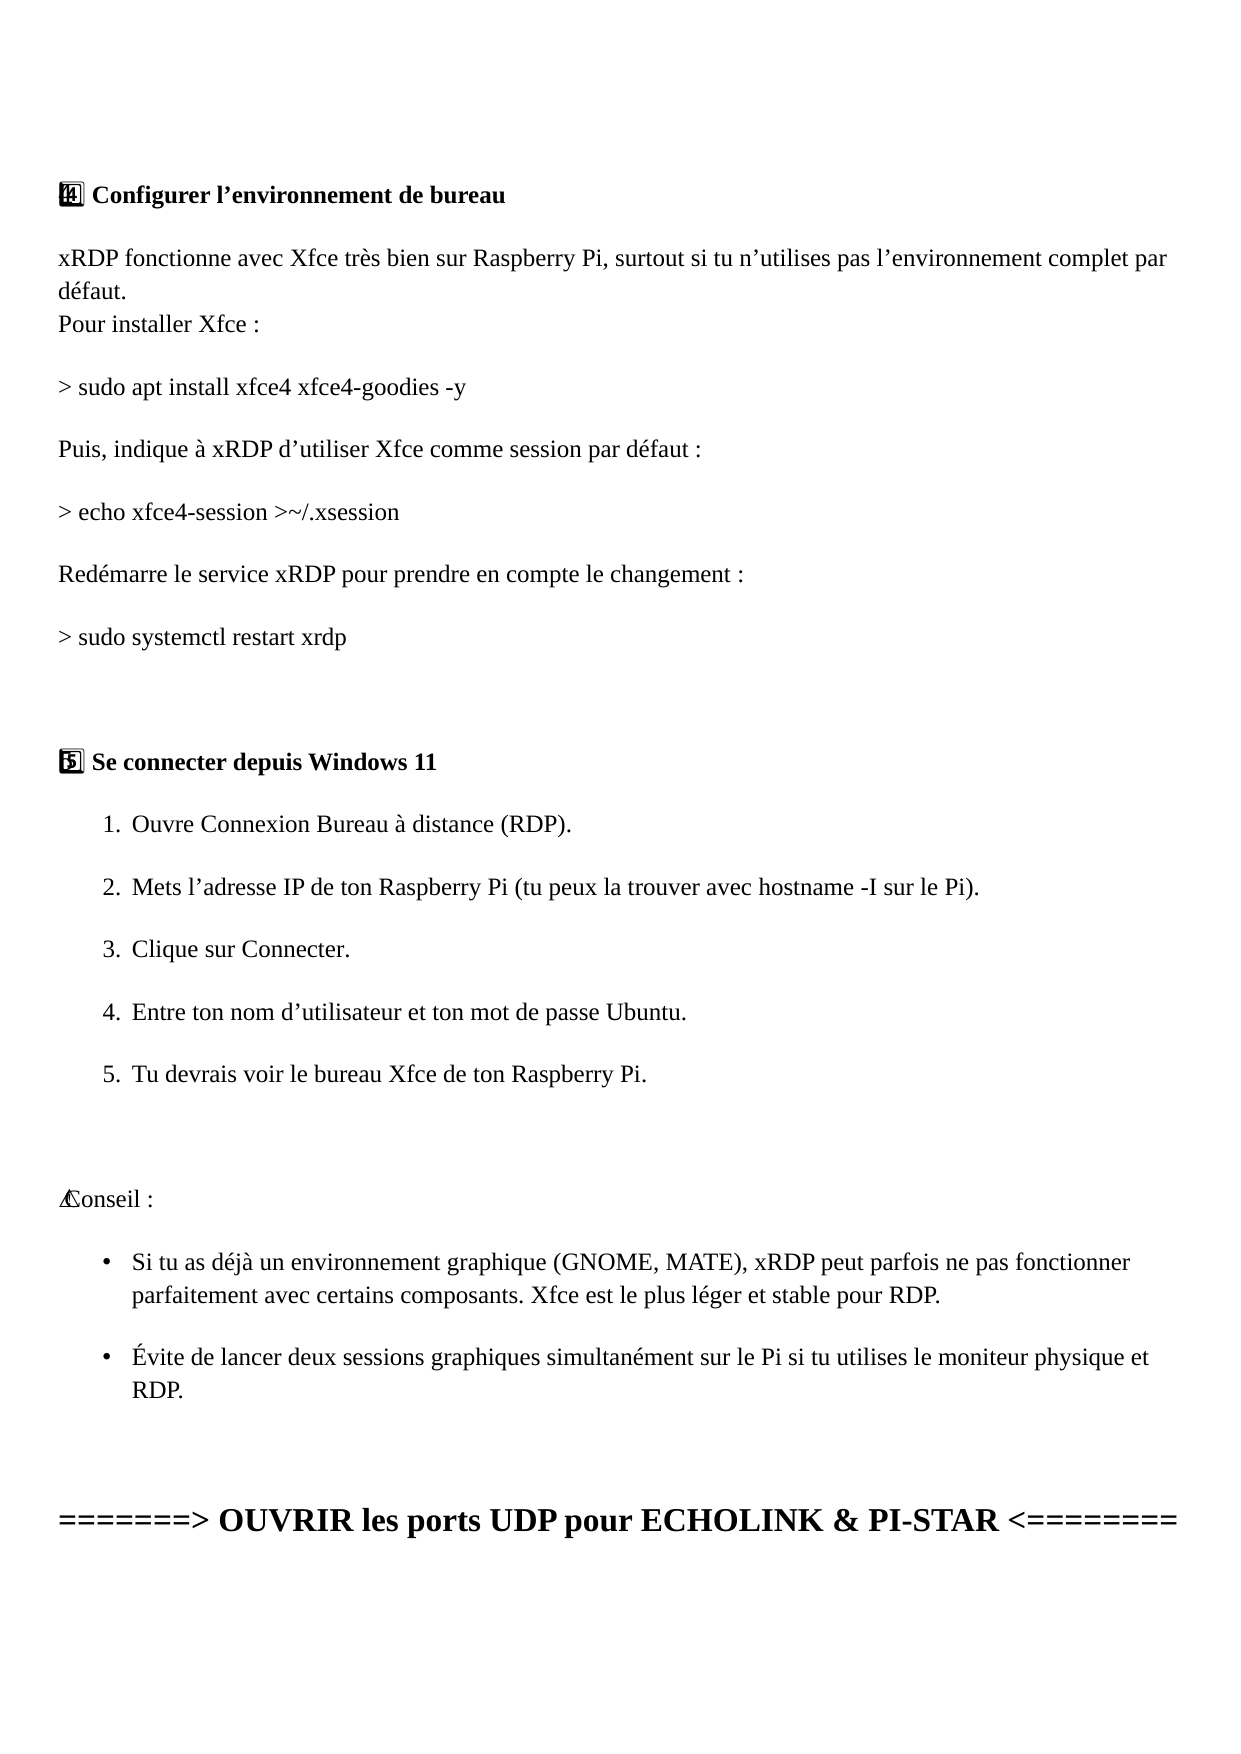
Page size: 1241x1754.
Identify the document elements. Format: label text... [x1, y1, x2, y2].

text Redémarre le service xRDP pour prendre en compte le changement : [58, 559, 1192, 588]
text =======> OUVRIR les ports UDP pour ECHOLINK & PI-STAR <======== [58, 1500, 1192, 1538]
list Tu devrais voir le bureau Xfce de ton Raspberry Pi. [102, 1059, 1192, 1088]
text > sudo systemctl restart xrdp [58, 622, 1192, 650]
list Clique sur Connecter. [102, 934, 1192, 963]
subtitle 5️⃣ Se connecter depuis Windows 11 [58, 747, 1192, 775]
list Entre ton nom d’utilisateur et ton mot de passe Ubuntu. [102, 997, 1192, 1025]
list Si tu as déjà un environnement graphique (GNOME, MATE), xRDP peut parfois ne pas fonctionner parfaitement avec certains composants. Xfce est le plus léger et stable pour RDP. [102, 1247, 1192, 1308]
list Mets l’adresse IP de ton Raspberry Pi (tu peux la trouver avec hostname -I sur le Pi). [102, 872, 1192, 900]
text ⚠️ Conseil : [58, 1184, 1192, 1213]
list Ouvre Connexion Bureau à distance (RDP). [102, 809, 1192, 838]
text > echo xfce4-session >~/.xsession [58, 497, 1192, 525]
text xRDP fonctionne avec Xfce très bien sur Raspberry Pi, surtout si tu n’utilises pas l’environnement complet par défaut. Pour installer Xfce : [58, 243, 1192, 338]
subtitle 4️⃣ Configurer l’environnement de bureau [58, 181, 1192, 209]
text Puis, indique à xRDP d’utiliser Xfce comme session par défaut : [58, 434, 1192, 463]
list Évite de lancer deux sessions graphiques simultanément sur le Pi si tu utilises le moniteur physique et RDP. [102, 1342, 1192, 1404]
text > sudo apt install xfce4 xfce4-goodies -y [58, 372, 1192, 400]
